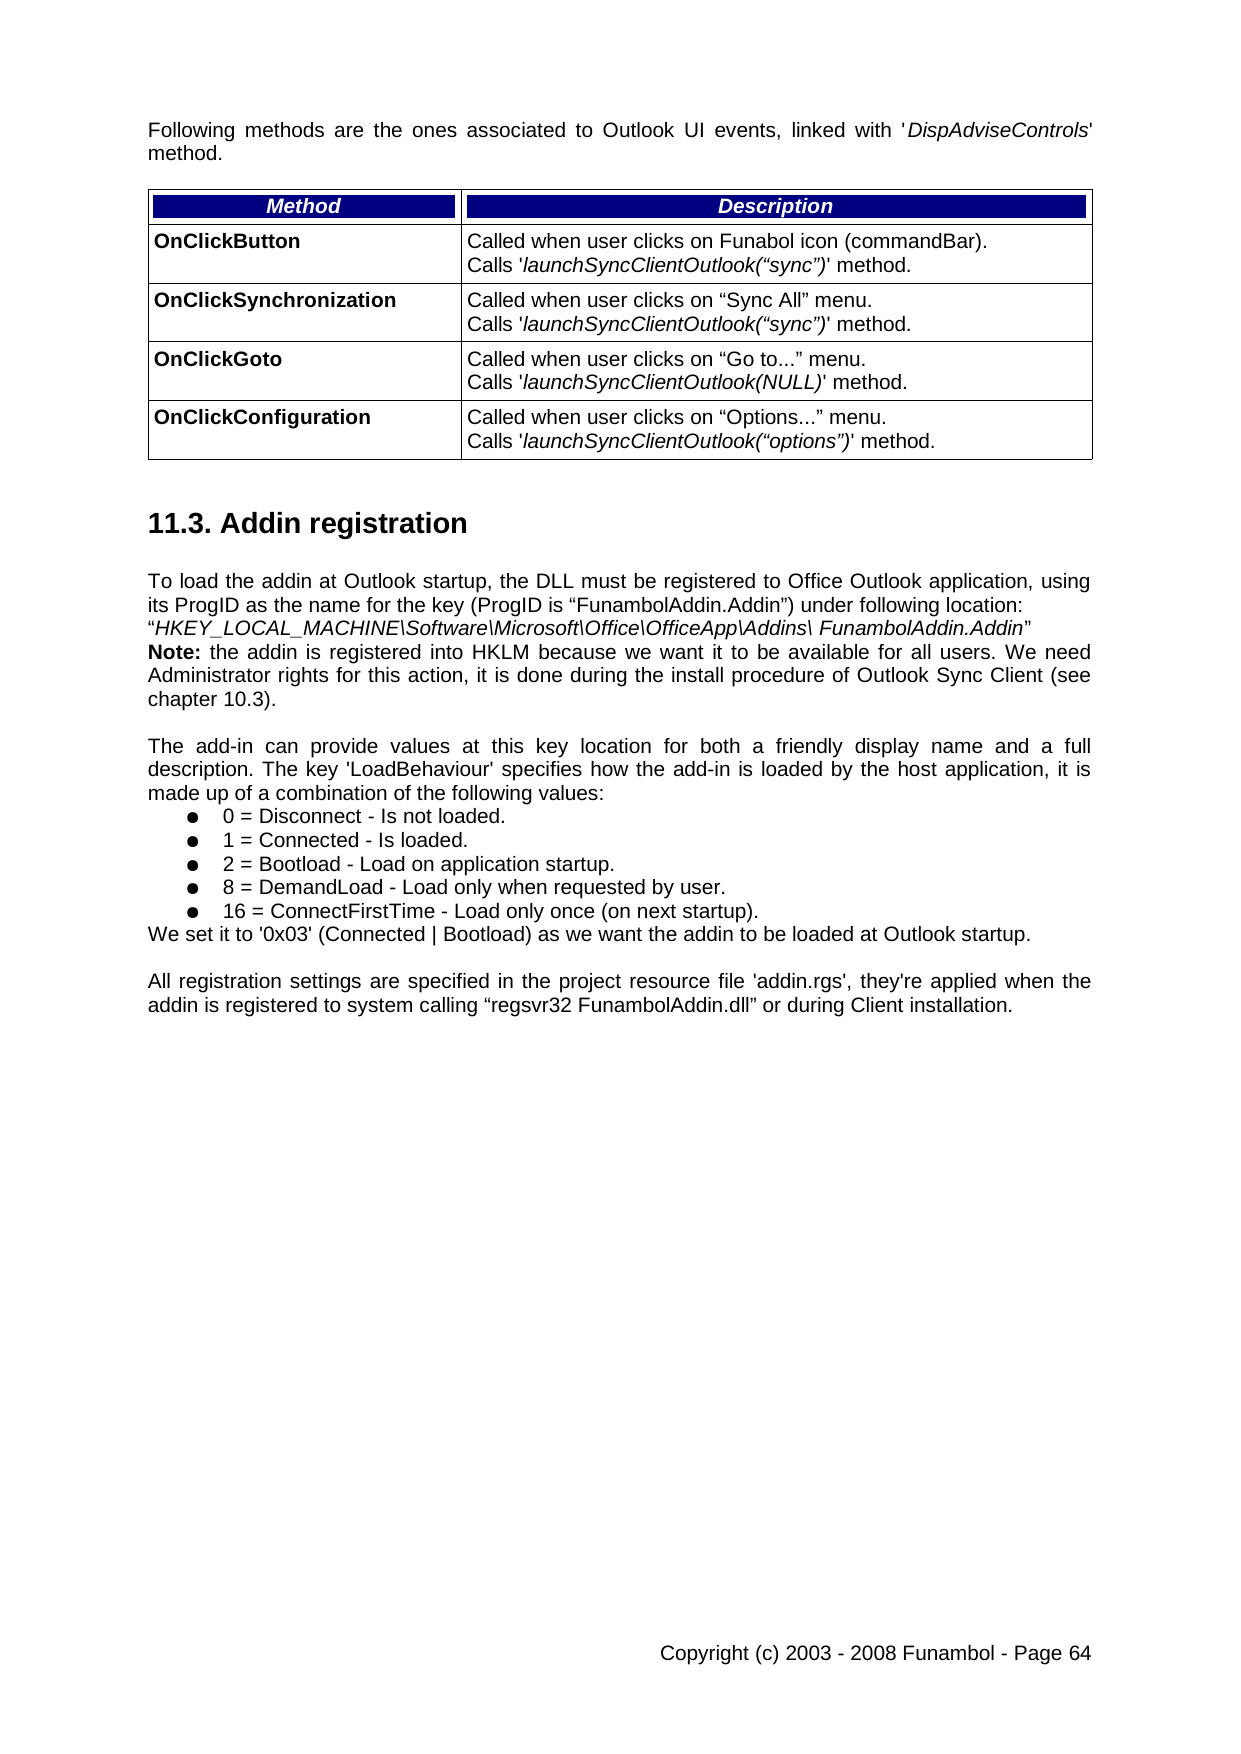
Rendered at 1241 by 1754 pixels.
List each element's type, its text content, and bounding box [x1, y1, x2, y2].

table_cell OnClickConfiguration [149, 401, 461, 459]
text “HKEY_LOCAL_MACHINE\Software\Microsoft\Office\OfficeApp\Addins\ FunambolAddin.Addin” [148, 617, 1093, 640]
table_cell Called when user clicks on Funabol icon (commandBar). Calls 'launchSyncClientOutlook(“sync”)' method. [462, 225, 1092, 283]
table_cell Called when user clicks on “Options...” menu. Calls 'launchSyncClientOutlook(“options”)' method. [462, 401, 1092, 459]
text We set it to '0x03' (Connected | Bootload) as we want the addin to be loaded at Outlook startup. [148, 923, 1093, 946]
list 16 = ConnectFirstTime - Load only once (on next startup). [185, 899, 1093, 923]
text Following methods are the ones associated to Outlook UI events, linked with 'DispAdviseControls' method. [148, 118, 1093, 165]
table_cell OnClickButton [149, 225, 461, 283]
list 1 = Connected - Is loaded. [185, 828, 1093, 852]
text Note: the addin is registered into HKLM because we want it to be available for all users. We need Administrator rights for this action, it is done during the install procedure of Outlook Sync Client (see chapter 10.3). [148, 640, 1093, 711]
table_header Method [149, 190, 461, 224]
table_cell OnClickGoto [149, 342, 461, 400]
list 8 = DemandLoad - Load only when requested by user. [185, 876, 1093, 899]
table_cell OnClickSynchronization [149, 284, 461, 341]
subtitle Addin registration [148, 507, 1093, 540]
list 0 = Disconnect - Is not loaded. [185, 805, 1093, 828]
text The add-in can provide values at this key location for both a friendly display name and a full description. The key 'LoadBehaviour' specifies how the add-in is loaded by the host application, it is made up of a combination of the following values: [148, 734, 1093, 805]
list 2 = Bootload - Load on application startup. [185, 852, 1093, 876]
table_cell Called when user clicks on “Go to...” menu. Calls 'launchSyncClientOutlook(NULL)' method. [462, 342, 1092, 400]
text All registration settings are specified in the project resource file 'addin.rgs', they're applied when the addin is registered to system calling “regsvr32 FunambolAddin.dll” or during Client installation. [148, 970, 1093, 1017]
table_cell Called when user clicks on “Sync All” menu. Calls 'launchSyncClientOutlook(“sync”)' method. [462, 284, 1092, 341]
table_header Description [462, 190, 1092, 224]
text To load the addin at Outlook startup, the DLL must be registered to Office Outlook application, using its ProgID as the name for the key (ProgID is “FunambolAddin.Addin”) under following location: [148, 569, 1093, 617]
